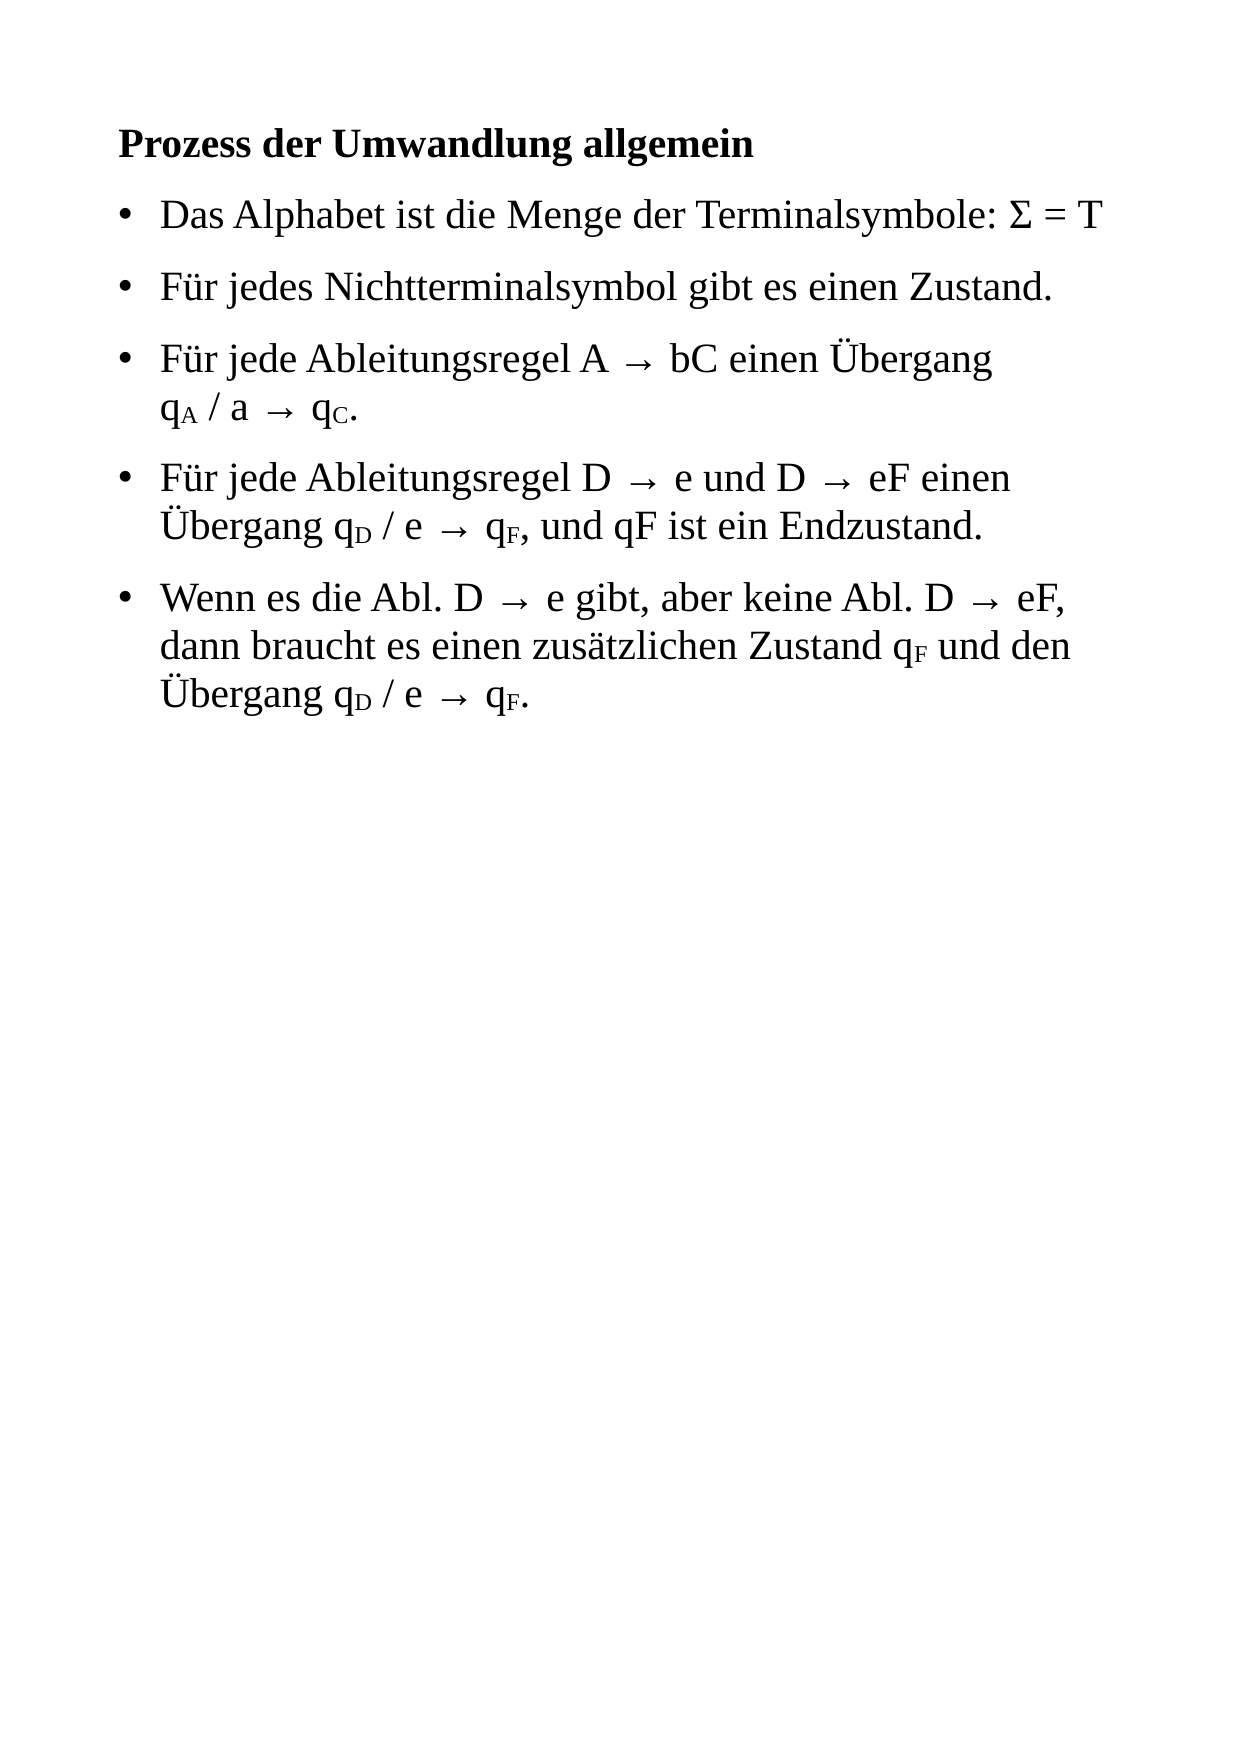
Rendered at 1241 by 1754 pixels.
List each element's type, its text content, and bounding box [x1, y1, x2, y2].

list Für jede Ableitungsregel D → e und D → eF einen Übergang qD / e → qF, und qF ist ein Endzustand. [118, 453, 1122, 548]
text Prozess der Umwandlung allgemein [118, 118, 1122, 166]
list Für jede Ableitungsregel A → bC einen Übergang qA / a → qC. [118, 333, 1122, 429]
list Für jedes Nichtterminalsymbol gibt es einen Zustand. [118, 261, 1122, 309]
list Das Alphabet ist die Menge der Terminalsymbole: Σ = T [118, 190, 1122, 238]
list Wenn es die Abl. D → e gibt, aber keine Abl. D → eF, dann braucht es einen zusätzlichen Zustand qF und den Übergang qD / e → qF. [118, 572, 1122, 716]
